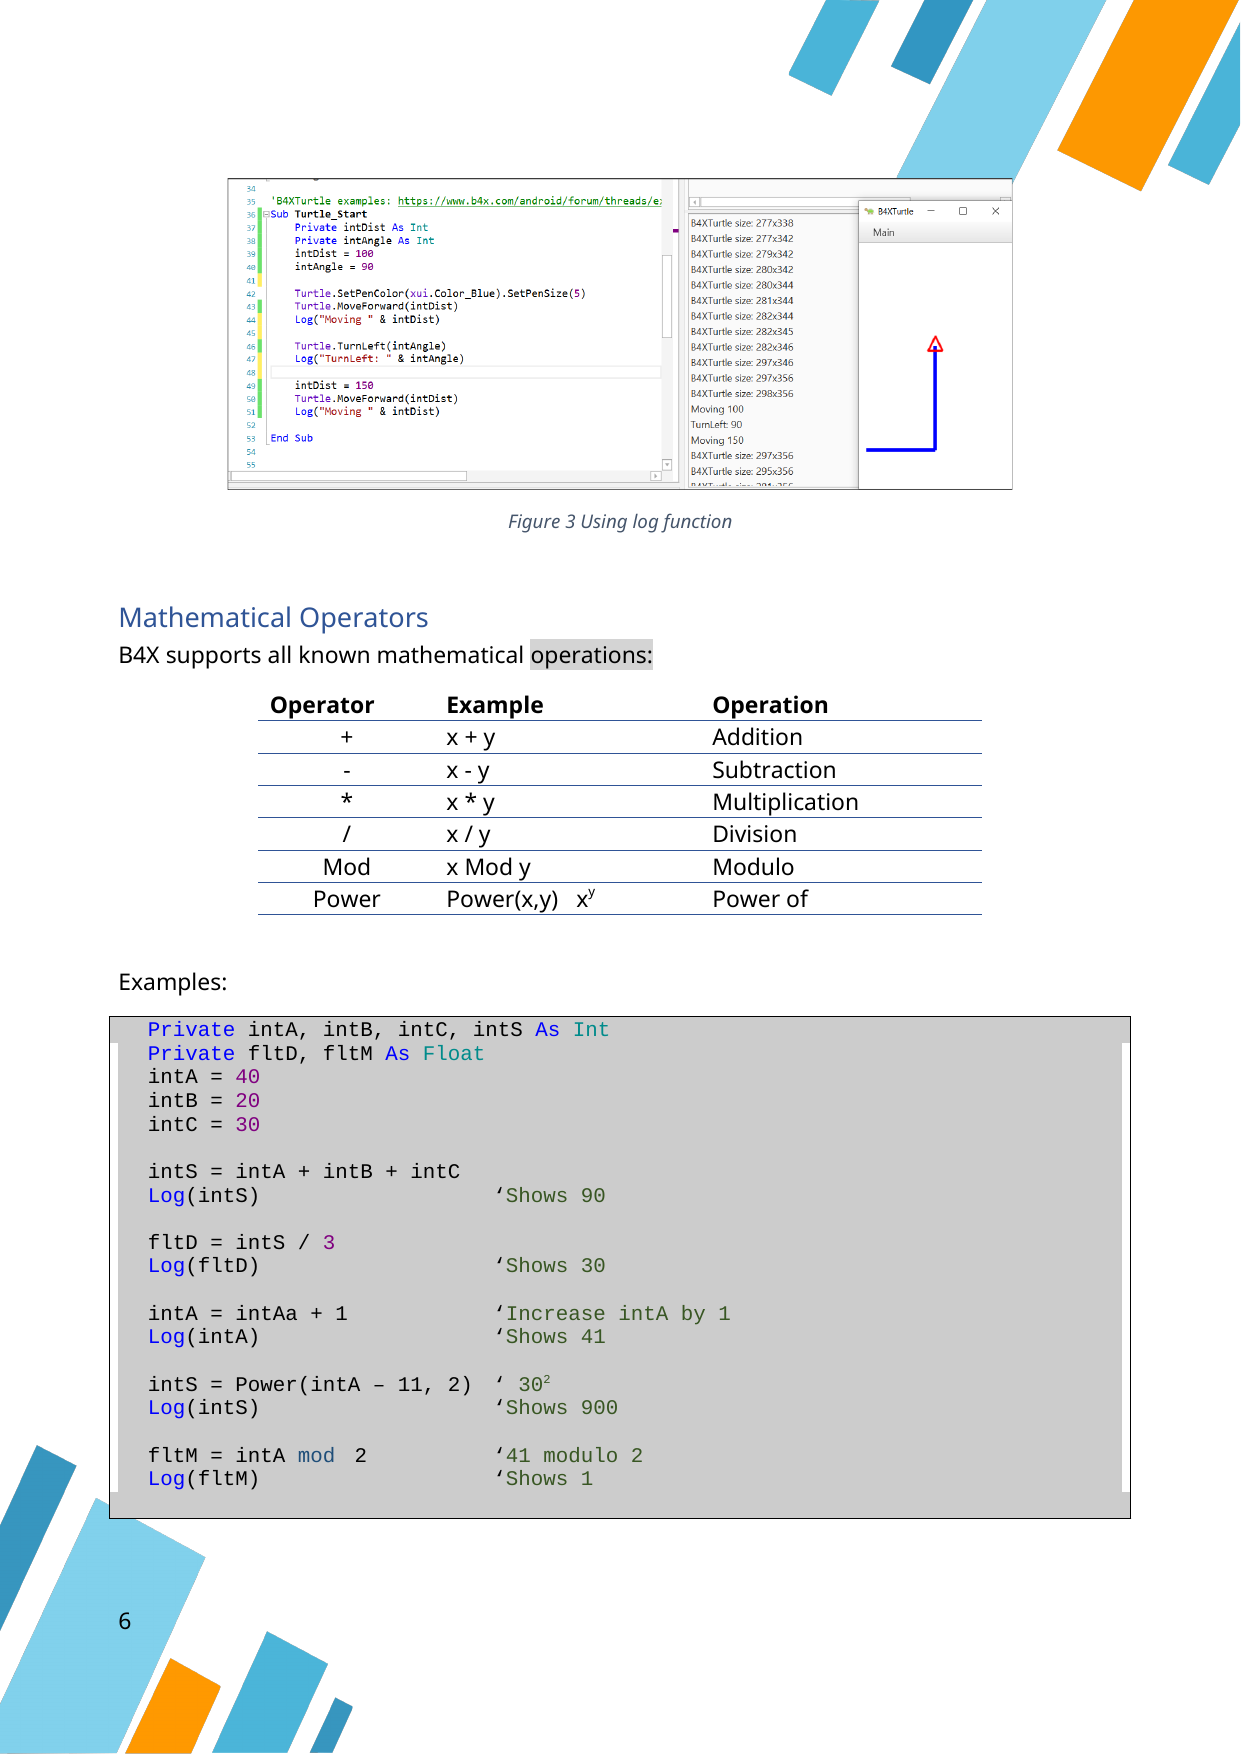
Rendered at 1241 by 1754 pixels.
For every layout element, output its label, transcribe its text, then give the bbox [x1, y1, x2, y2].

table_cell x + y [435, 721, 701, 753]
table_cell Addition [701, 721, 982, 753]
text Private intA, intB, intC, intS As Int [110, 1017, 1130, 1043]
text Log(intA) ‘Shows 41 [118, 1326, 1122, 1350]
text Log(fltD) ‘Shows 30 [118, 1256, 1122, 1279]
text Log(intS) ‘Shows 90 [118, 1184, 1122, 1208]
picture [110, 1445, 118, 1489]
text Log(fltM) ‘Shows 1 [118, 1468, 1122, 1489]
picture [0, 1445, 353, 1754]
table_cell Power [258, 883, 435, 914]
text intA = intAa + 1 ‘Increase intA by 1 [118, 1303, 1122, 1326]
text Private fltD, fltM As Float [118, 1043, 1122, 1066]
table_cell + [258, 721, 435, 753]
table_header Operation [701, 689, 982, 720]
text Figure 3 Using log function [118, 508, 1122, 534]
text fltM = intA mod 2 ‘41 modulo 2 [118, 1445, 1122, 1468]
text B4X supports all known mathematical operations: [118, 639, 1122, 670]
table_cell Multiplication [701, 786, 982, 817]
table_cell Division [701, 818, 982, 849]
table_cell x * y [435, 786, 701, 817]
text intS = Power(intA – 11, 2) ‘ 302 [118, 1374, 1122, 1397]
table_cell Subtraction [701, 754, 982, 785]
table_cell Modulo [701, 851, 982, 882]
table_cell x - y [435, 754, 701, 785]
table_cell Power of [701, 883, 982, 914]
text Examples: [118, 966, 1122, 997]
table_cell * [258, 786, 435, 817]
text fltD = intS / 3 [118, 1232, 1122, 1256]
subtitle Mathematical Operators [118, 599, 1122, 636]
text Log(intS) ‘Shows 900 [118, 1397, 1122, 1421]
table_header Example [435, 689, 701, 720]
table_cell - [258, 754, 435, 785]
table_cell Mod [258, 851, 435, 882]
picture [227, 0, 1241, 490]
table_cell x Mod y [435, 851, 701, 882]
table_cell Power(x,y) xy [435, 883, 701, 914]
table_cell / [258, 818, 435, 849]
text intS = intA + intB + intC [118, 1161, 1122, 1184]
table_cell x / y [435, 818, 701, 849]
text intC = 30 [118, 1114, 1122, 1137]
table_header Operator [258, 689, 435, 720]
text intB = 20 [118, 1090, 1122, 1114]
text intA = 40 [118, 1066, 1122, 1090]
